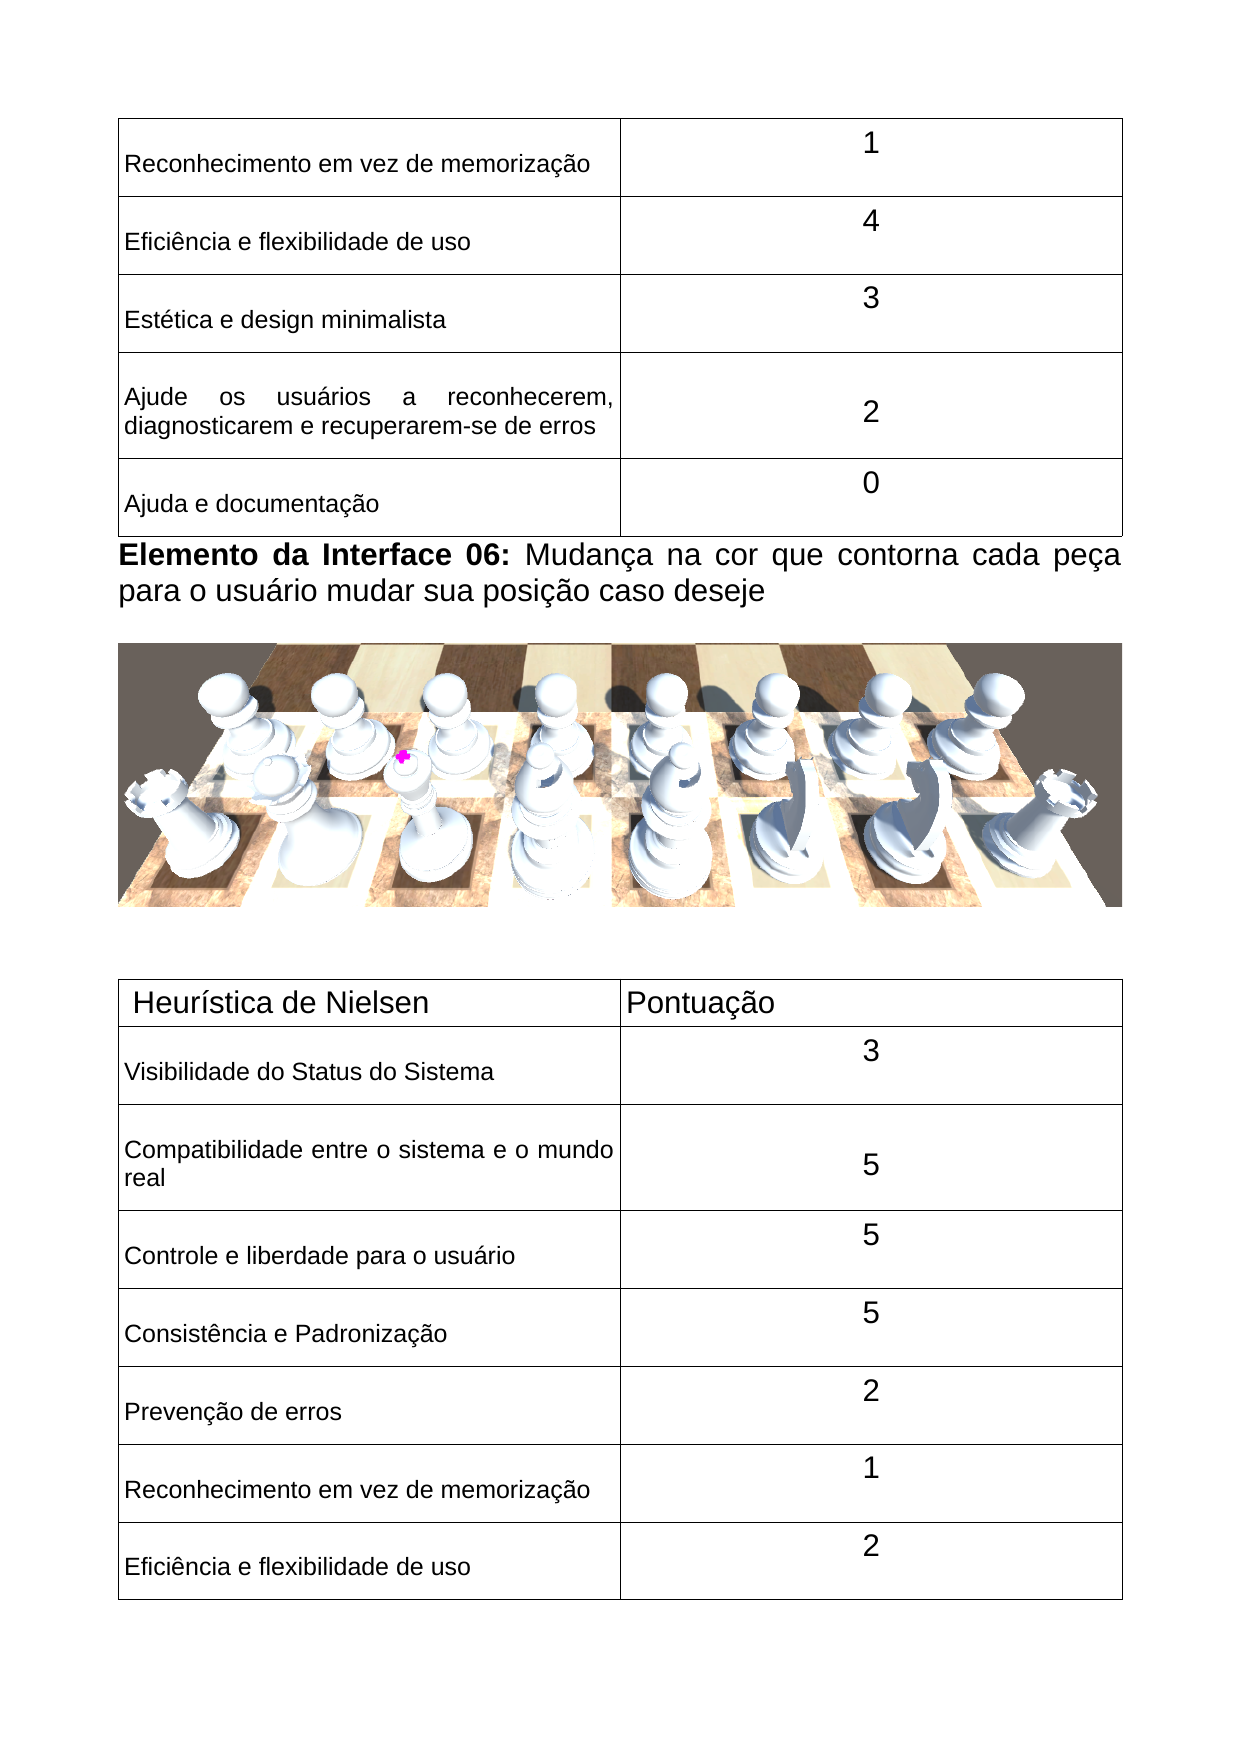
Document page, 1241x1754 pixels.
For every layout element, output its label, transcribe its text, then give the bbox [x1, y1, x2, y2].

table_cell 5 [621, 1289, 1122, 1366]
table_cell 1 [621, 119, 1122, 196]
table_cell Visibilidade do Status do Sistema [119, 1027, 620, 1104]
table_cell Consistência e Padronização [119, 1289, 620, 1366]
table_cell Prevenção de erros [119, 1367, 620, 1444]
table_cell 3 [621, 1027, 1122, 1104]
table_cell Reconhecimento em vez de memorização [119, 119, 620, 196]
table_cell Estética e design minimalista [119, 275, 620, 352]
table_header Pontuação [621, 980, 1122, 1026]
table_cell 5 [621, 1211, 1122, 1288]
table_cell Eficiência e flexibilidade de uso [119, 197, 620, 274]
table_cell Ajuda e documentação [119, 459, 620, 536]
table_cell Ajude os usuários a reconhecerem, diagnosticarem e recuperarem-se de erros [119, 353, 620, 458]
table_cell Compatibilidade entre o sistema e o mundo real [119, 1105, 620, 1210]
table_cell 3 [621, 275, 1122, 352]
text Elemento da Interface 06: Mudança na cor que contorna cada peça para o usuário mudar sua posição caso deseje [118, 537, 1122, 608]
table_cell Controle e liberdade para o usuário [119, 1211, 620, 1288]
table_header Heurística de Nielsen [119, 980, 620, 1026]
table_cell 4 [621, 197, 1122, 274]
table_cell 1 [621, 1445, 1122, 1522]
table_cell 2 [621, 1523, 1122, 1599]
table_cell 0 [621, 459, 1122, 536]
table_cell Reconhecimento em vez de memorização [119, 1445, 620, 1522]
table_cell 2 [621, 1367, 1122, 1444]
table_cell 2 [621, 353, 1122, 458]
table_cell 5 [621, 1105, 1122, 1210]
picture [118, 643, 1123, 907]
table_cell Eficiência e flexibilidade de uso [119, 1523, 620, 1599]
